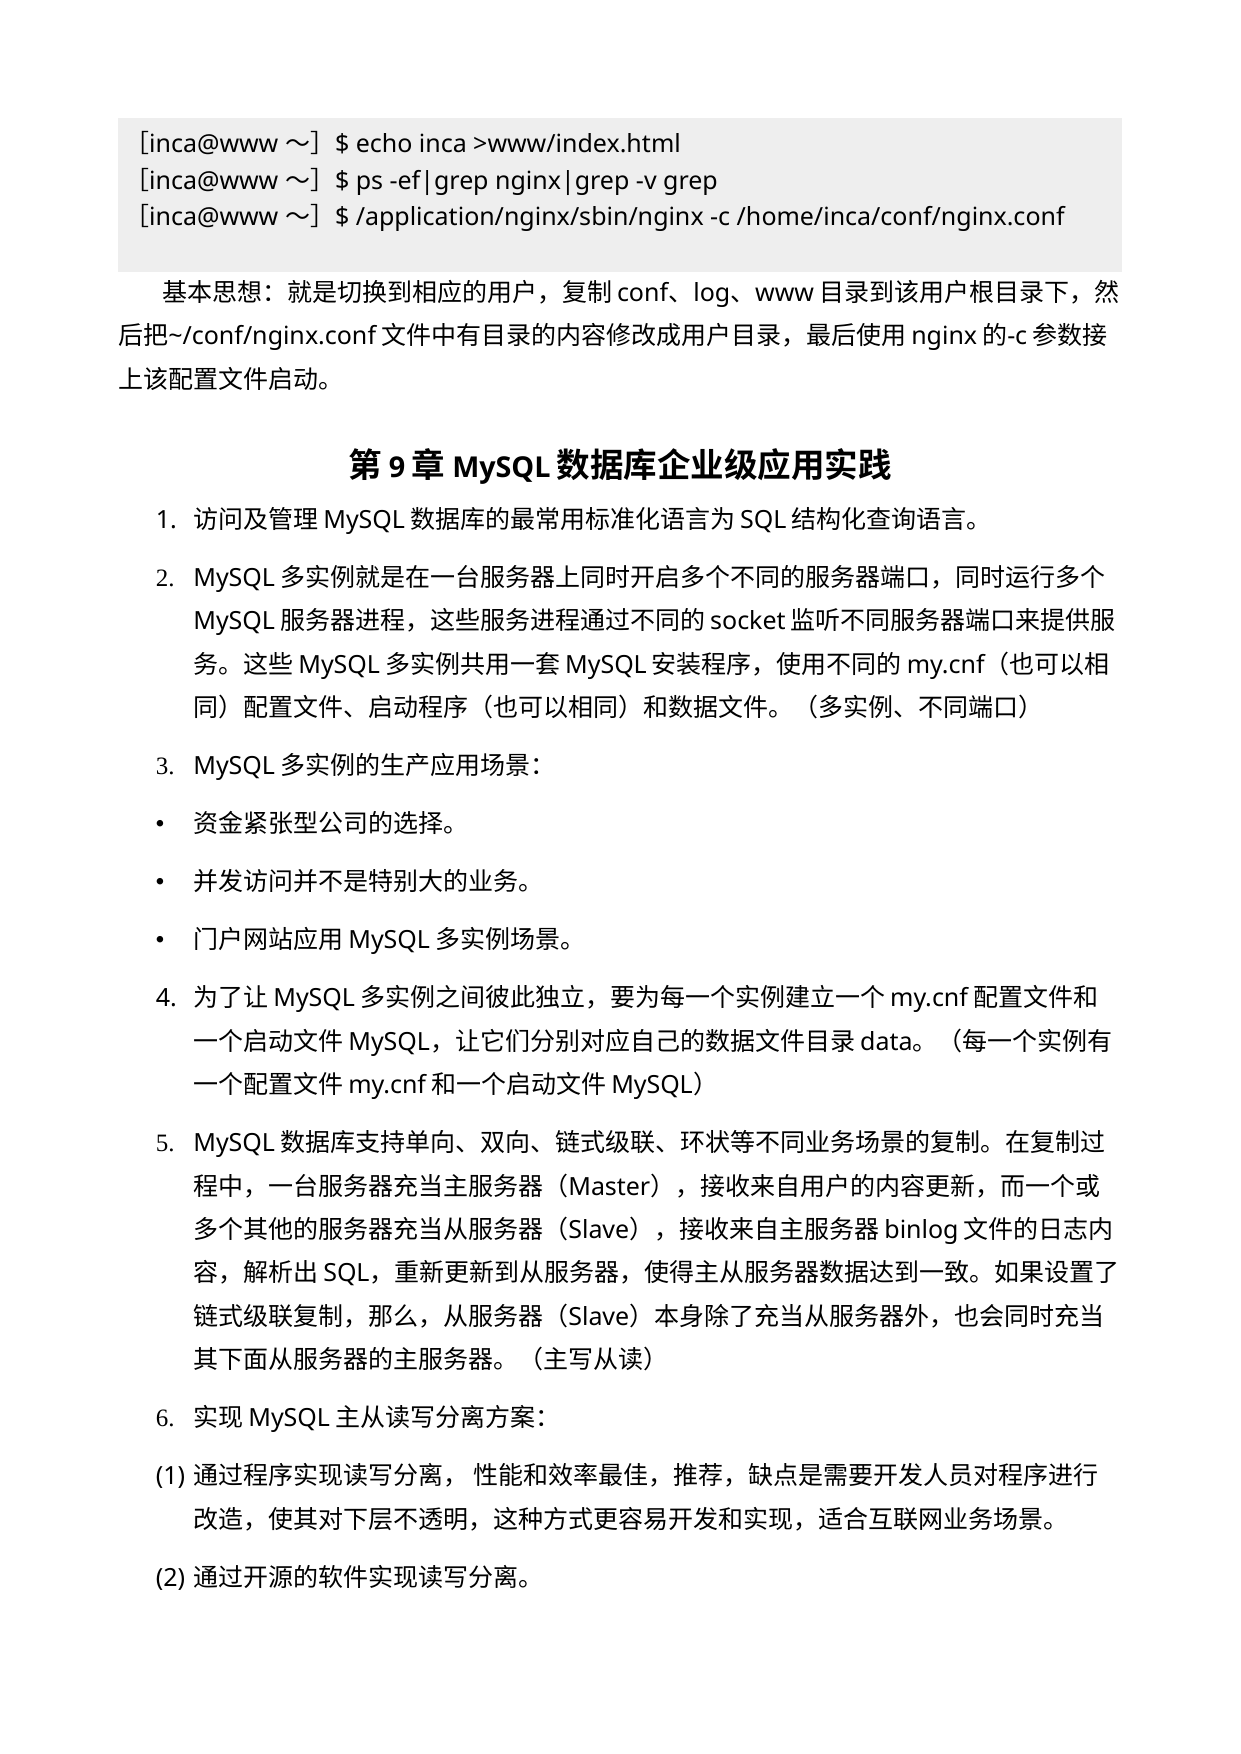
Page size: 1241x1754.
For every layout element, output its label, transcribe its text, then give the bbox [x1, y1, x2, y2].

list 通过程序实现读写分离， 性能和效率最佳，推荐，缺点是需要开发人员对程序进行改造，使其对下层不透明，这种方式更容易开发和实现，适合互联网业务场景。 [156, 1456, 1122, 1535]
list 并发访问并不是特别大的业务。 [156, 862, 1122, 898]
list MySQL多实例就是在一台服务器上同时开启多个不同的服务器端口，同时运行多个MySQL服务器进程，这些服务进程通过不同的socket监听不同服务器端口来提供服务。这些MySQL多实例共用一套MySQL安装程序，使用不同的my.cnf（也可以相同）配置文件、启动程序（也可以相同）和数据文件。（多实例、不同端口） [156, 557, 1122, 724]
list MySQL多实例的生产应用场景： [156, 746, 1122, 782]
list MySQL数据库支持单向、双向、链式级联、环状等不同业务场景的复制。在复制过程中，一台服务器充当主服务器（Master），接收来自用户的内容更新，而一个或多个其他的服务器充当从服务器（Slave），接收来自主服务器binlog文件的日志内容，解析出SQL，重新更新到从服务器，使得主从服务器数据达到一致。如果设置了链式级联复制，那么，从服务器（Slave）本身除了充当从服务器外，也会同时充当其下面从服务器的主服务器。（主写从读） [156, 1122, 1122, 1376]
list 访问及管理MySQL数据库的最常用标准化语言为SQL结构化查询语言。 [156, 499, 1122, 535]
text 基本思想：就是切换到相应的用户，复制conf、log、www目录到该用户根目录下，然后把~/conf/nginx.conf文件中有目录的内容修改成用户目录，最后使用nginx的-c参数接上该配置文件启动。 [118, 272, 1122, 396]
subtitle 第9章 MySQL数据库企业级应用实践 [118, 438, 1122, 487]
list 资金紧张型公司的选择。 [156, 803, 1122, 840]
list 为了让MySQL多实例之间彼此独立，要为每一个实例建立一个my.cnf配置文件和一个启动文件MySQL，让它们分别对应自己的数据文件目录data。（每一个实例有一个配置文件my.cnf和一个启动文件MySQL） [156, 978, 1122, 1101]
table_header ［inca@www ～］$ echo inca >www/index.html ［inca@www ～］$ ps -ef|grep nginx|grep -v grep ［inca@www ～］$ /application/nginx/sbin/nginx -c /home/inca/conf/nginx.conf [118, 118, 1122, 272]
list 通过开源的软件实现读写分离。 [156, 1557, 1122, 1593]
list 实现MySQL主从读写分离方案： [156, 1398, 1122, 1434]
list 门户网站应用MySQL多实例场景。 [156, 919, 1122, 956]
